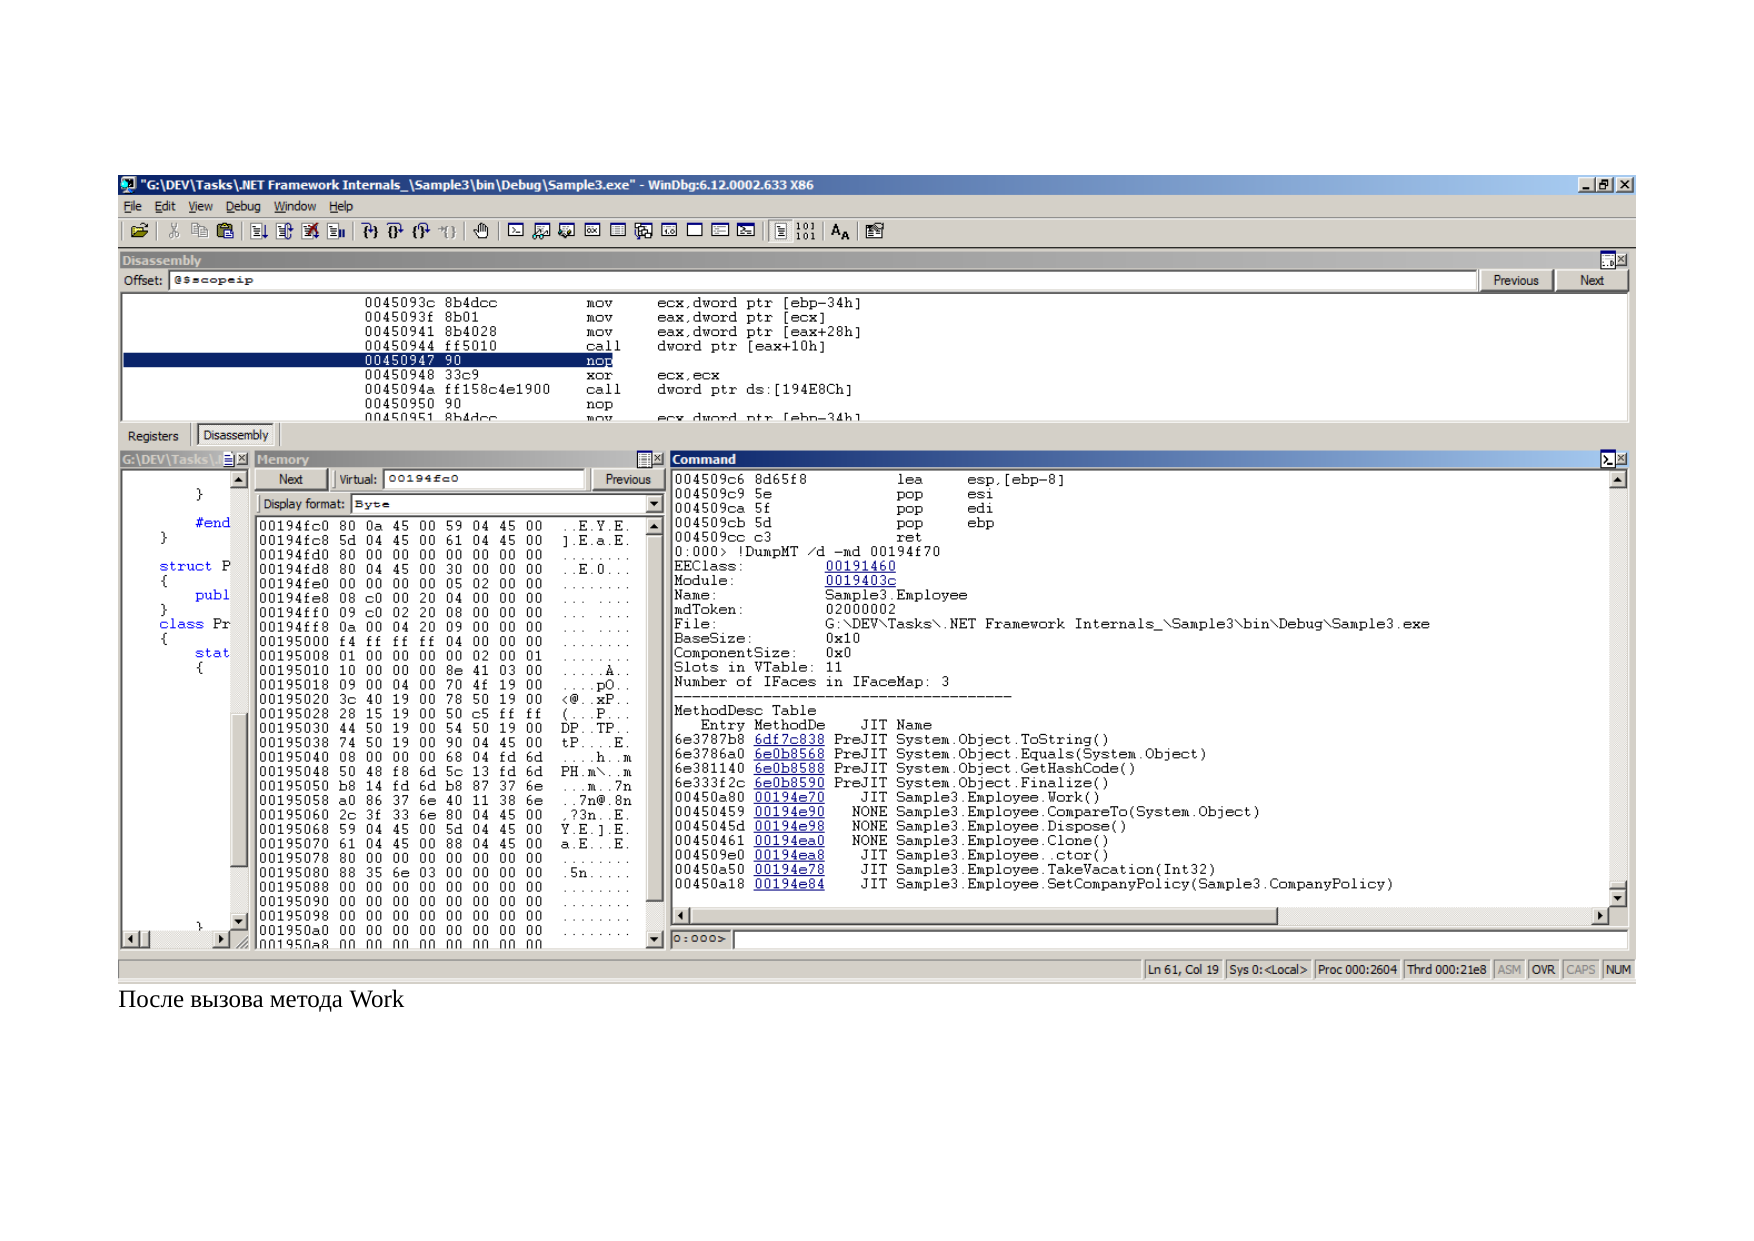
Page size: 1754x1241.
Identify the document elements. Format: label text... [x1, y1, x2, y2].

picture [118, 175, 1636, 984]
text [118, 147, 1636, 175]
text После вызова метода Work [118, 984, 1636, 1013]
